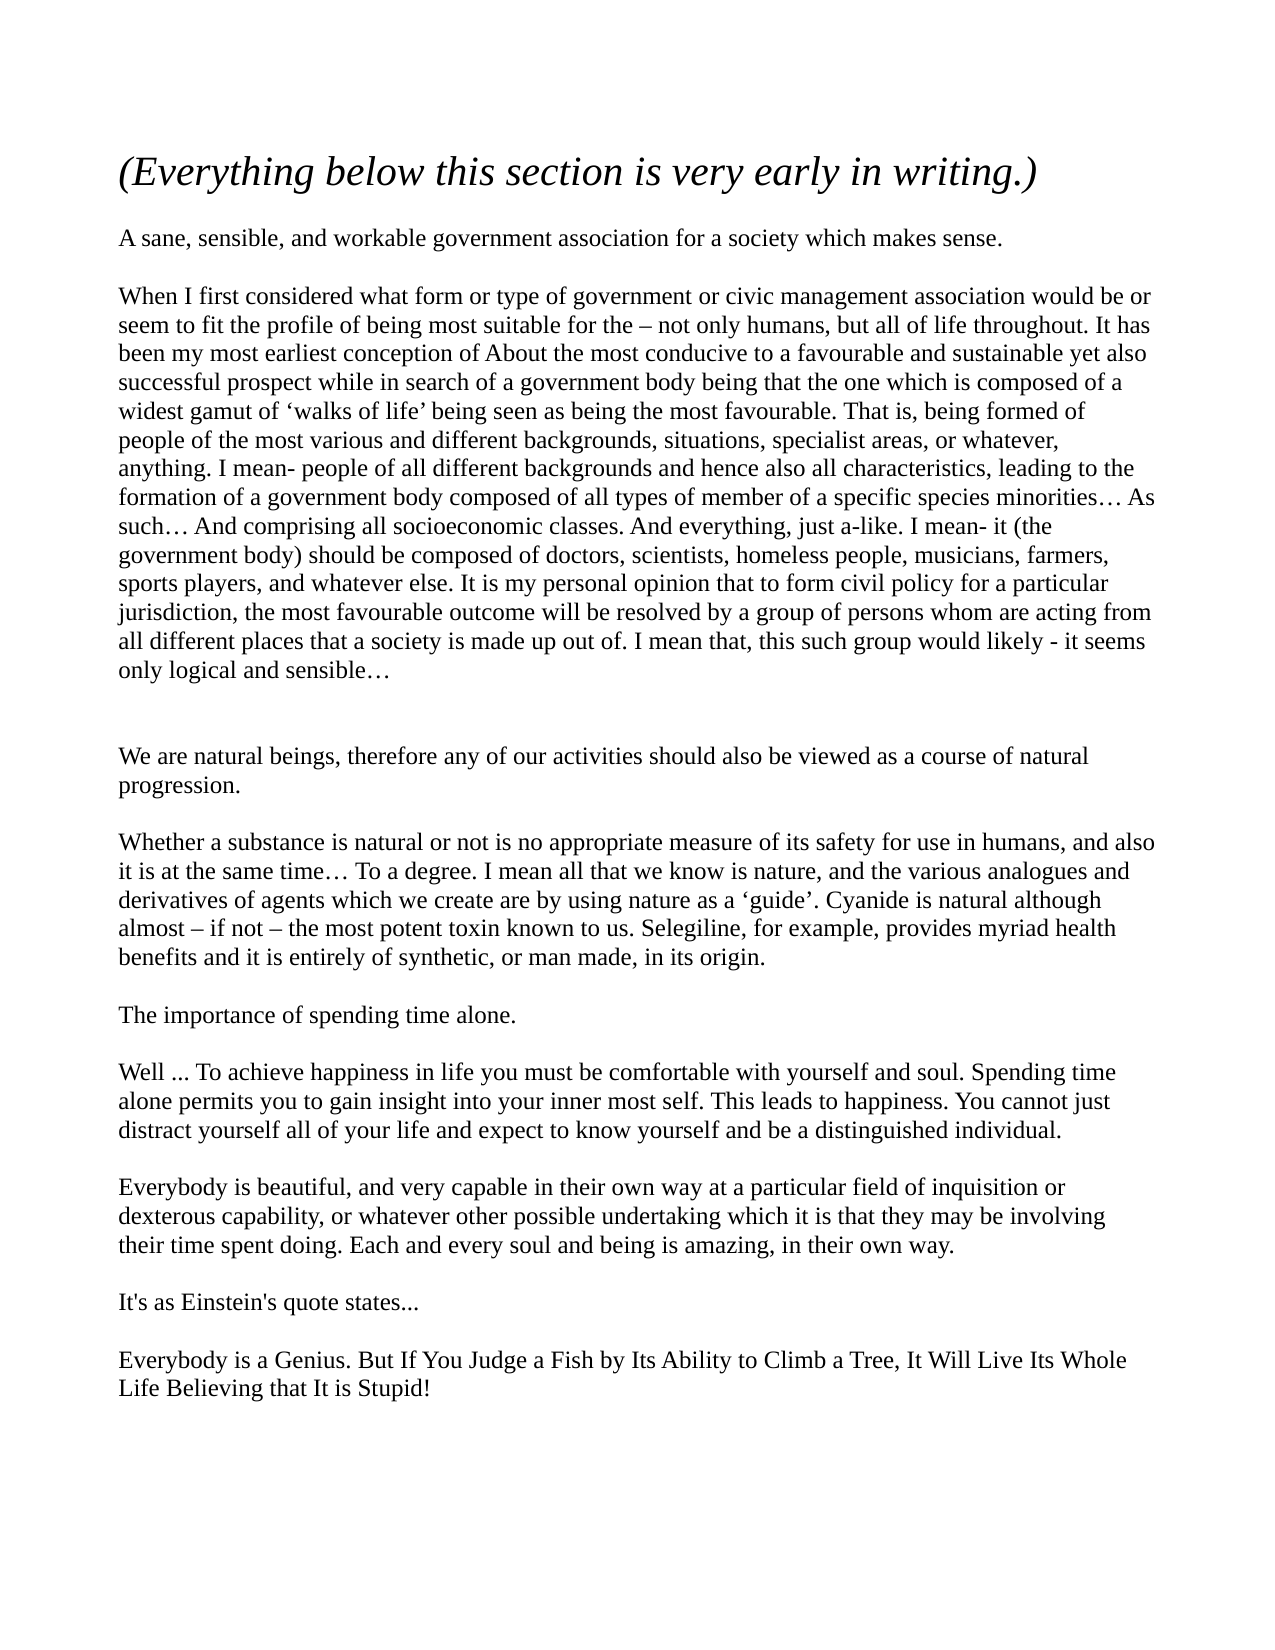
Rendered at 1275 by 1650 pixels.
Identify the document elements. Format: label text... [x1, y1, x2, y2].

text A sane, sensible, and workable government association for a society which makes sense. [118, 223, 1157, 252]
text The importance of spending time alone. [118, 1000, 1157, 1028]
text We are natural beings, therefore any of our activities should also be viewed as a course of natural progression. [118, 741, 1157, 798]
text When I first considered what form or type of government or civic management association would be or seem to fit the profile of being most suitable for the – not only humans, but all of life throughout. It has been my most earliest conception of About the most conducive to a favourable and sustainable yet also successful prospect while in search of a government body being that the one which is composed of a widest gamut of ‘walks of life’ being seen as being the most favourable. That is, being formed of people of the most various and different backgrounds, situations, specialist areas, or whatever, anything. I mean- people of all different backgrounds and hence also all characteristics, leading to the formation of a government body composed of all types of member of a specific species minorities… As such… And comprising all socioeconomic classes. And everything, just a-like. I mean- it (the government body) should be composed of doctors, scientists, homeless people, musicians, farmers, sports players, and whatever else. It is my personal opinion that to form civil policy for a particular jurisdiction, the most favourable outcome will be resolved by a group of persons whom are acting from all different places that a society is made up out of. I mean that, this such group would likely - it seems only logical and sensible… [118, 281, 1157, 683]
text Everybody is beautiful, and very capable in their own way at a particular field of inquisition or dexterous capability, or whatever other possible undertaking which it is that they may be involving their time spent doing. Each and every soul and being is amazing, in their own way. [118, 1172, 1157, 1258]
text (Everything below this section is very early in writing.) [118, 147, 1157, 195]
text Well ... To achieve happiness in life you must be comfortable with yourself and soul. Spending time alone permits you to gain insight into your inner most self. This leads to happiness. You cannot just distract yourself all of your life and expect to know yourself and be a distinguished individual. [118, 1057, 1157, 1143]
text Everybody is a Genius. But If You Judge a Fish by Its Ability to Climb a Tree, It Will Live Its Whole Life Believing that It is Stupid! [118, 1345, 1157, 1402]
text It's as Einstein's quote states... [118, 1287, 1157, 1316]
text Whether a substance is natural or not is no appropriate measure of its safety for use in humans, and also it is at the same time… To a degree. I mean all that we know is nature, and the various analogues and derivatives of agents which we create are by using nature as a ‘guide’. Cyanide is natural although almost – if not – the most potent toxin known to us. Selegiline, for example, provides myriad health benefits and it is entirely of synthetic, or man made, in its origin. [118, 827, 1157, 971]
